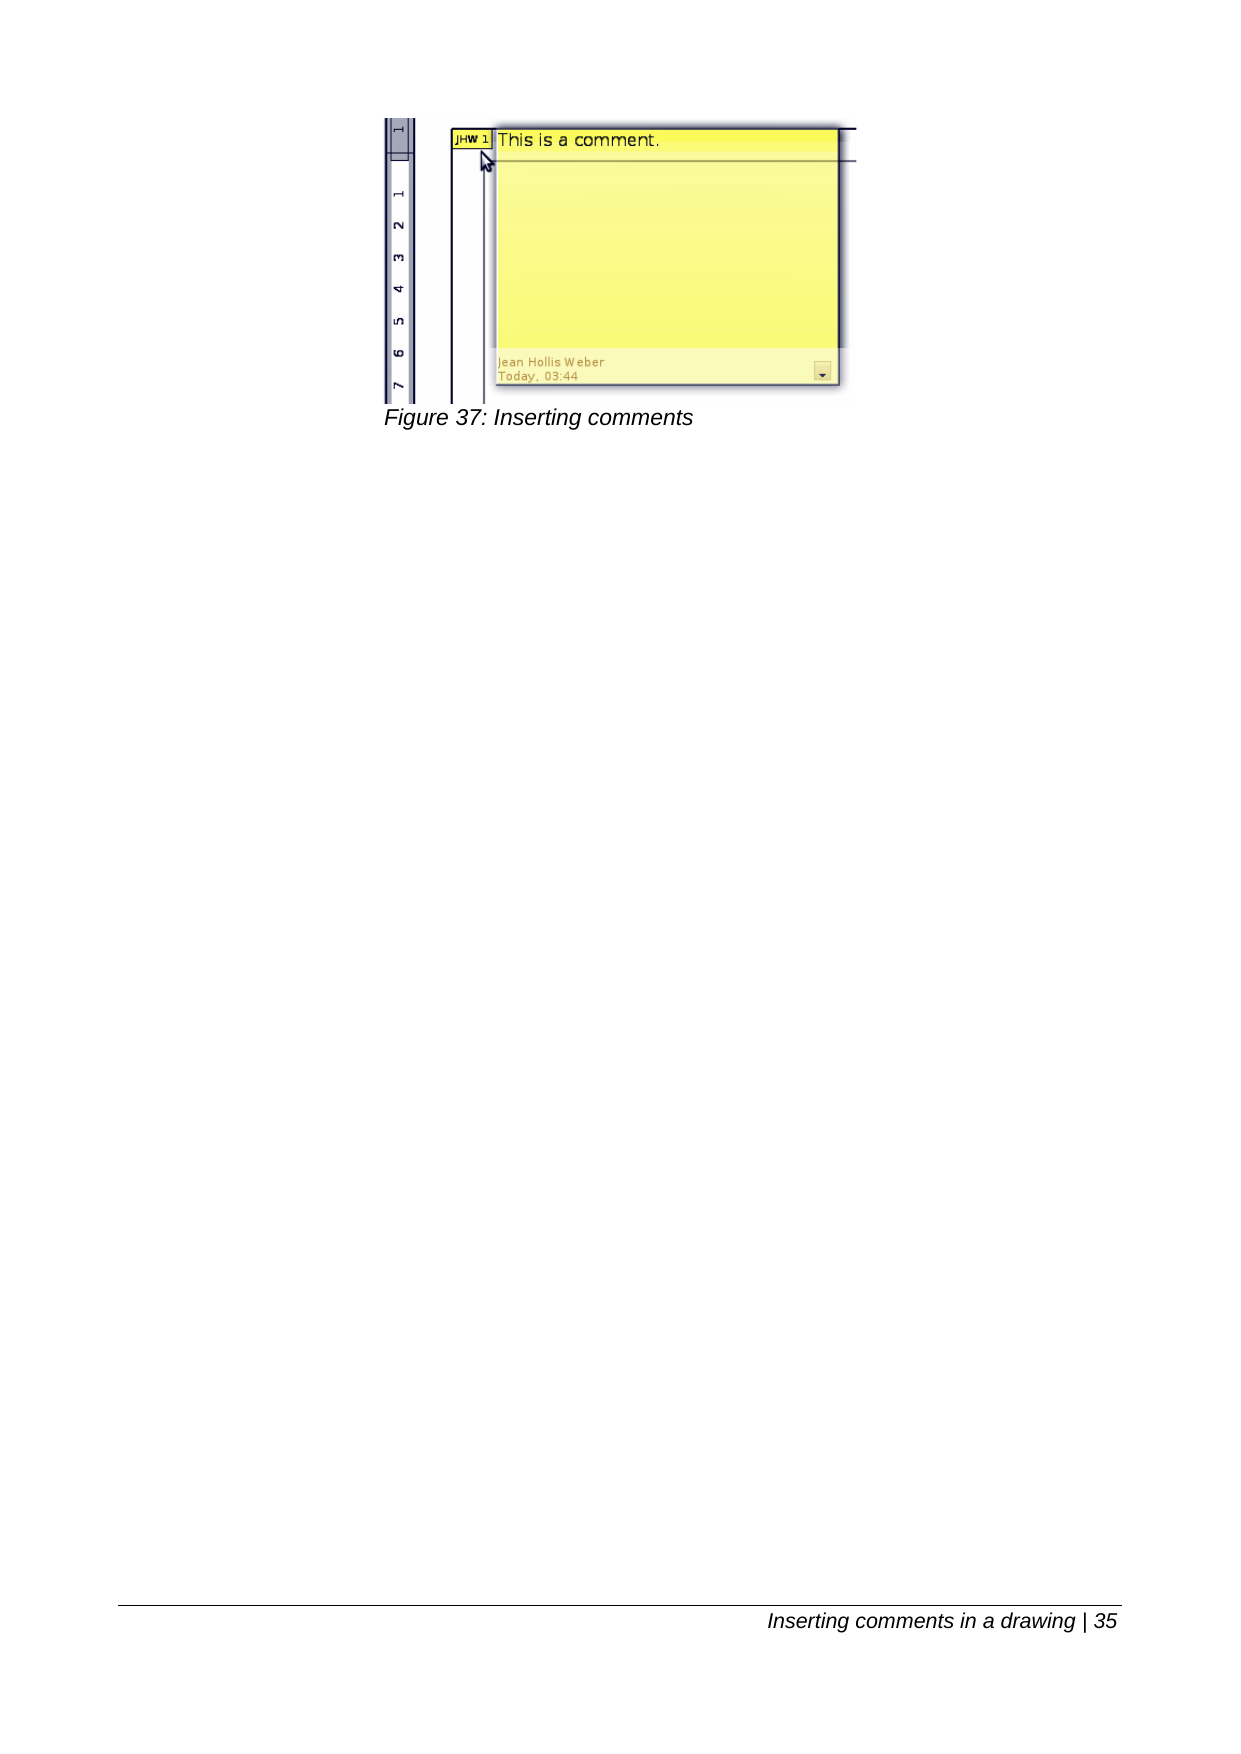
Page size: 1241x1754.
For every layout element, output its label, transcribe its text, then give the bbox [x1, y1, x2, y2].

text Figure 37: Inserting comments [384, 404, 856, 430]
picture [383, 118, 857, 404]
